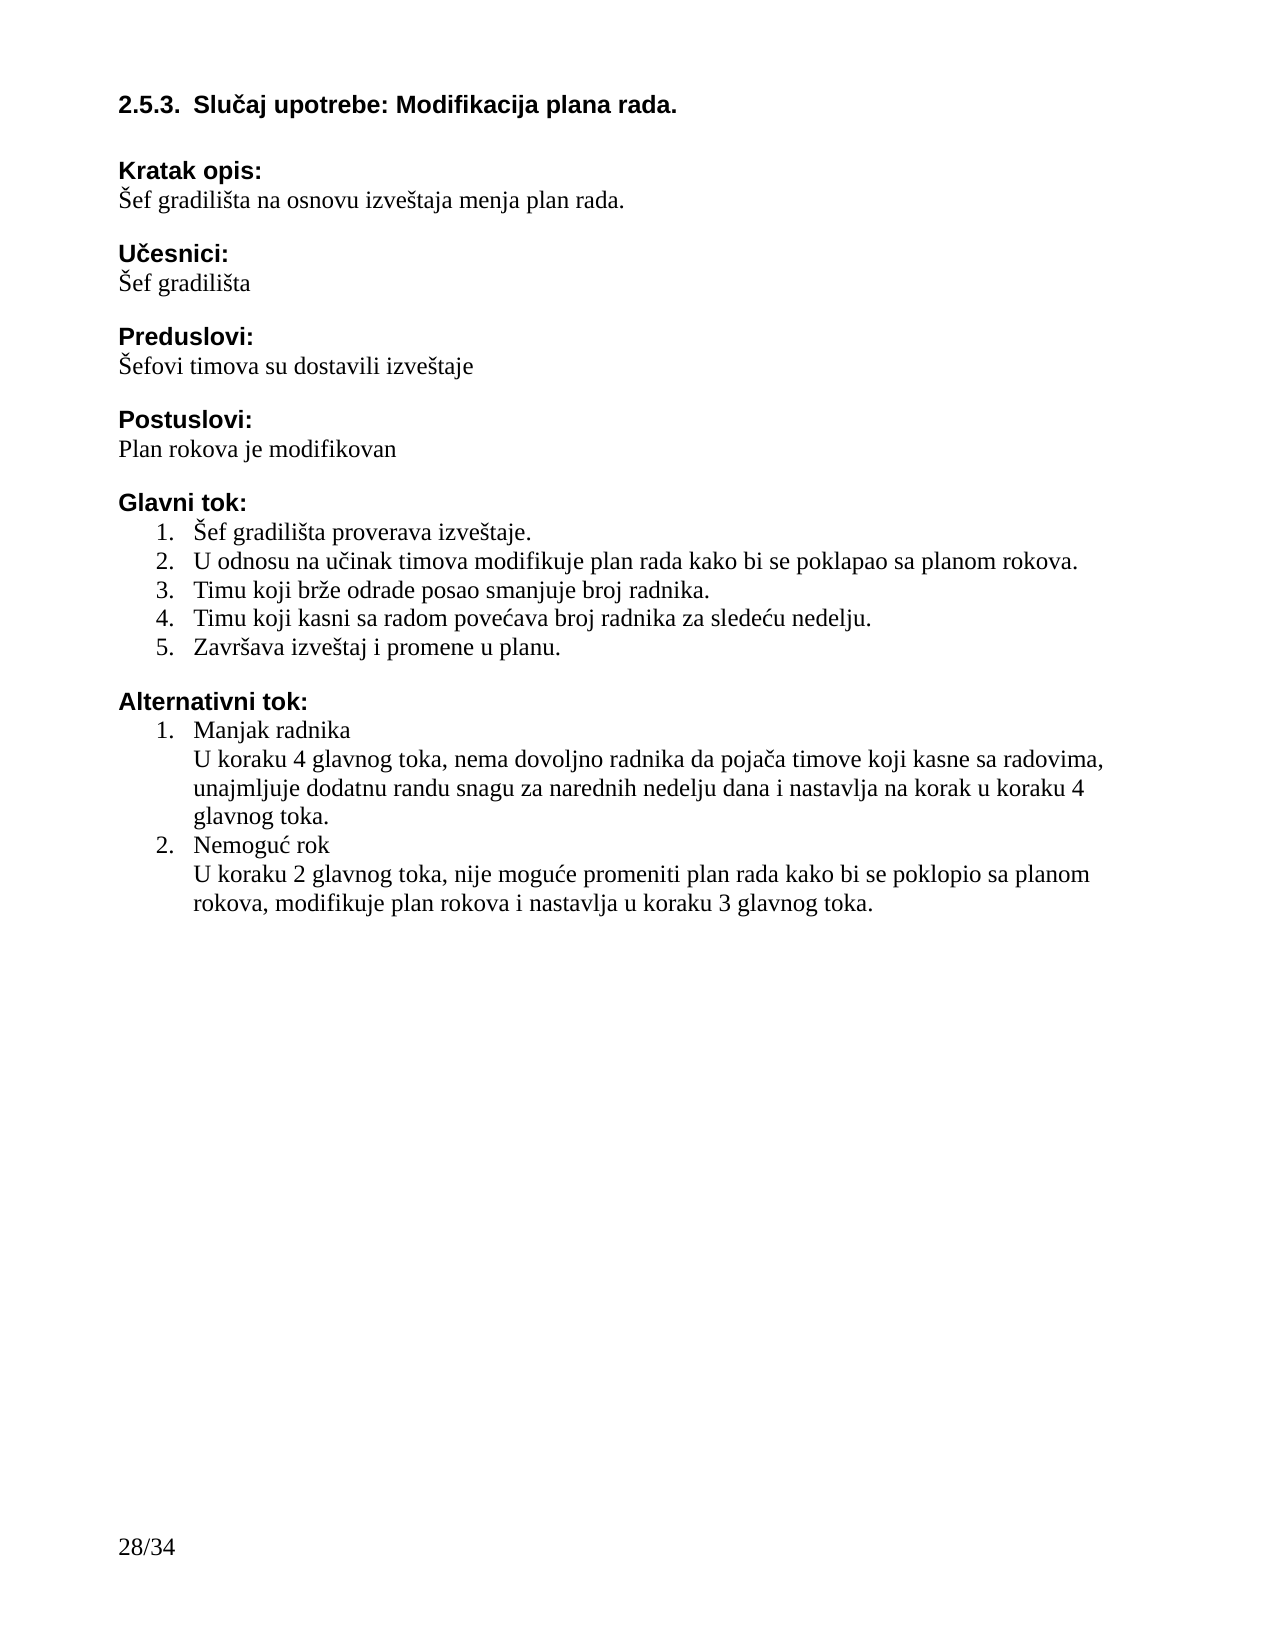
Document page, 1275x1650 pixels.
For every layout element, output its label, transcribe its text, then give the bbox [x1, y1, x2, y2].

list Manjak radnika U koraku 4 glavnog toka, nema dovoljno radnika da pojača timove koji kasne sa radovima, unajmljuje dodatnu randu snagu za narednih nedelju dana i nastavlja na korak u koraku 4 glavnog toka. [156, 715, 1157, 830]
list Šef gradilišta proverava izveštaje. [156, 517, 1157, 546]
subtitle Kratak opis: [118, 156, 1157, 185]
subtitle Slučaj upotrebe: Modifikacija plana rada. [118, 89, 1157, 118]
list Timu koji brže odrade posao smanjuje broj radnika. [156, 575, 1157, 603]
subtitle Alternativni tok: [118, 686, 1157, 715]
subtitle Učesnici: [118, 239, 1157, 268]
list Nemoguć rok U koraku 2 glavnog toka, nije moguće promeniti plan rada kako bi se poklopio sa planom rokova, modifikuje plan rokova i nastavlja u koraku 3 glavnog toka. [156, 830, 1157, 916]
list U odnosu na učinak timova modifikuje plan rada kako bi se poklapao sa planom rokova. [156, 546, 1157, 575]
text Šef gradilišta na osnovu izveštaja menja plan rada. [118, 185, 1157, 214]
text Šefovi timova su dostavili izveštaje [118, 351, 1157, 380]
list Timu koji kasni sa radom povećava broj radnika za sledeću nedelju. [156, 603, 1157, 632]
text Šef gradilišta [118, 268, 1157, 297]
subtitle Preduslovi: [118, 322, 1157, 351]
text Plan rokova je modifikovan [118, 434, 1157, 463]
list Završava izveštaj i promene u planu. [156, 632, 1157, 661]
subtitle Postuslovi: [118, 405, 1157, 434]
subtitle Glavni tok: [118, 488, 1157, 517]
